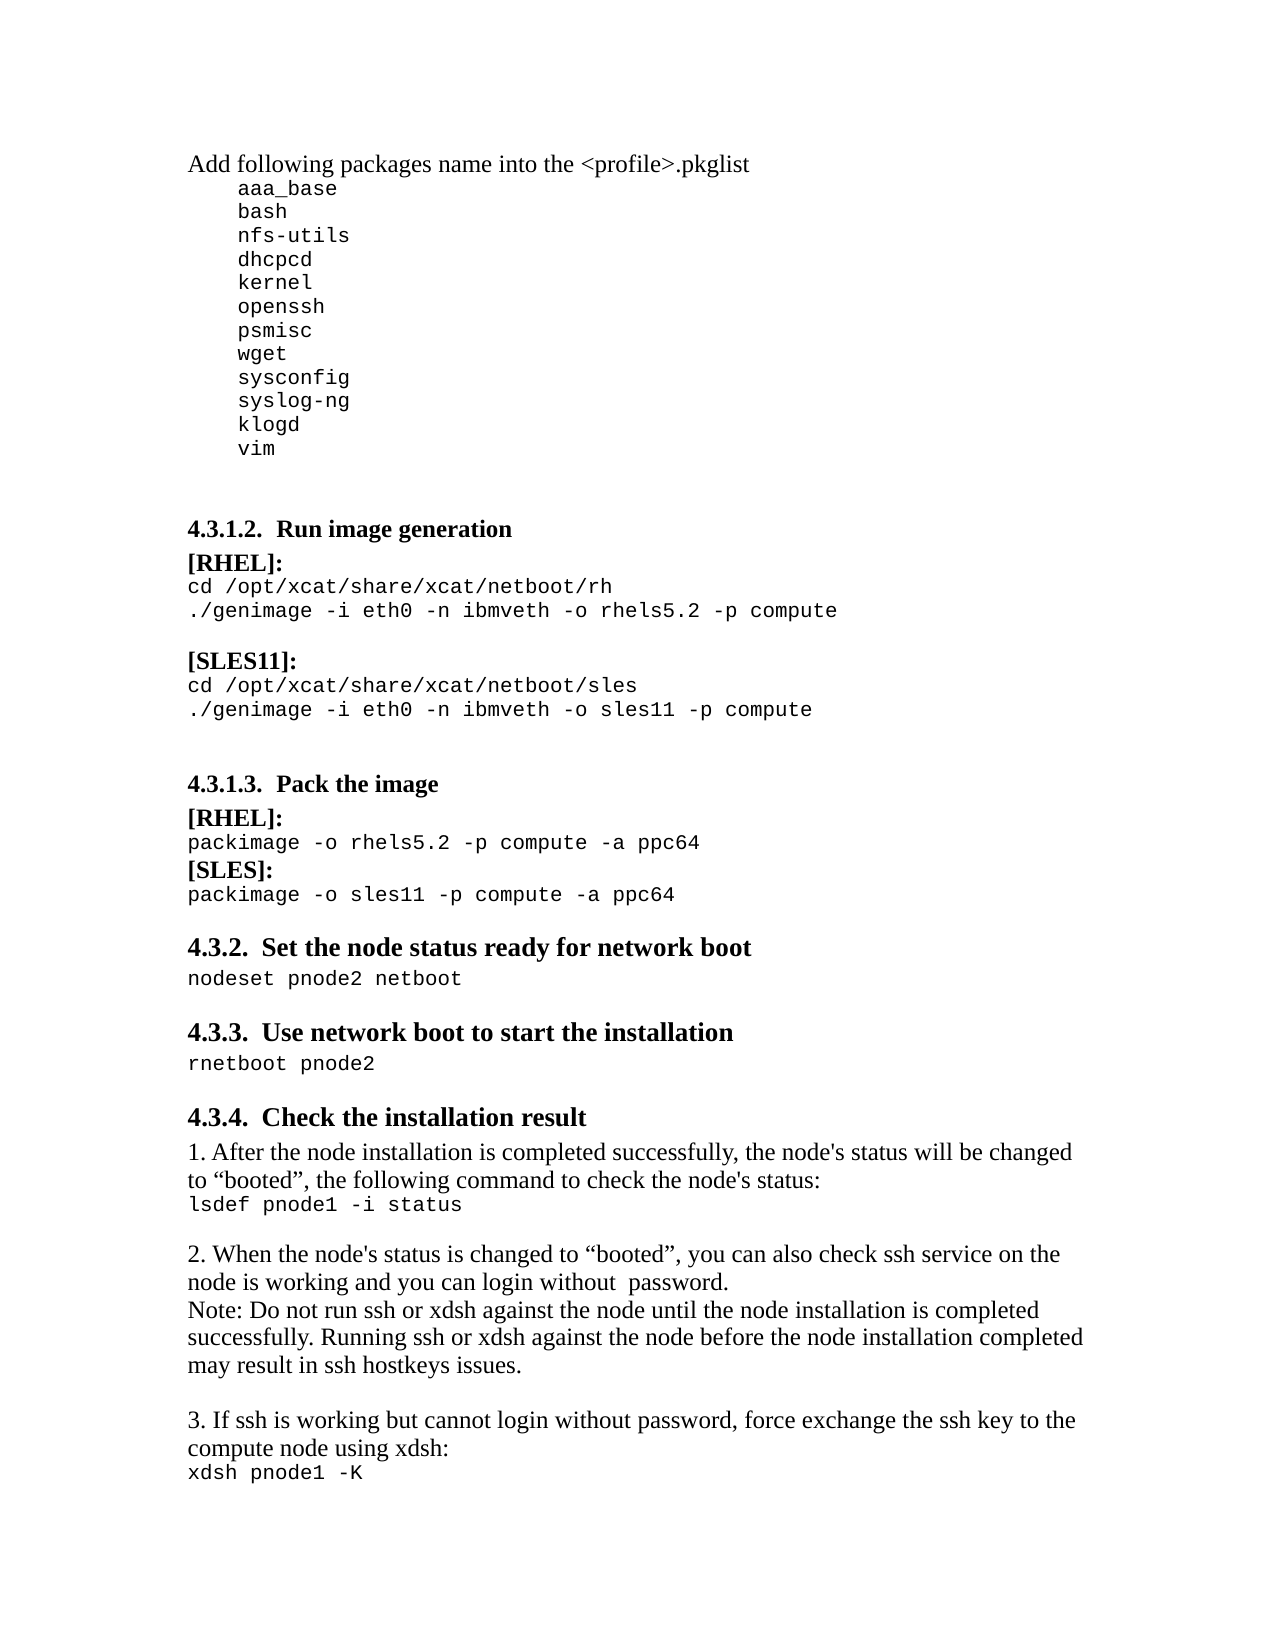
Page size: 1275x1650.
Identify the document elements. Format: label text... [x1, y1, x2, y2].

text 2. When the node's status is changed to “booted”, you can also check ssh service on the node is working and you can login without password. [187, 1240, 1087, 1296]
text packimage -o rhels5.2 -p compute -a ppc64 [187, 832, 1087, 856]
subtitle Pack the image [187, 771, 1087, 798]
subtitle Use network boot to start the installation [187, 1017, 1087, 1047]
text aaa_base [187, 178, 1087, 201]
text ./genimage -i eth0 -n ibmveth -o rhels5.2 -p compute [187, 600, 1087, 624]
text [SLES]: [187, 856, 1087, 883]
text rnetboot pnode2 [187, 1053, 1087, 1077]
text [RHEL]: [187, 804, 1087, 832]
text klogd [187, 414, 1087, 438]
subtitle Set the node status ready for network boot [187, 932, 1087, 962]
text wget [187, 343, 1087, 367]
text xdsh pnode1 -K [187, 1462, 1087, 1486]
text Note: Do not run ssh or xdsh against the node until the node installation is completed successfully. Running ssh or xdsh against the node before the node installation completed may result in ssh hostkeys issues. [187, 1296, 1087, 1379]
text cd /opt/xcat/share/xcat/netboot/rh [187, 576, 1087, 600]
text [RHEL]: [187, 549, 1087, 576]
text cd /opt/xcat/share/xcat/netboot/sles [187, 675, 1087, 699]
text bash [187, 201, 1087, 225]
text Add following packages name into the <profile>.pkglist [187, 150, 1087, 178]
text openssh [187, 296, 1087, 319]
text packimage -o sles11 -p compute -a ppc64 [187, 883, 1087, 907]
text sysconfig [187, 367, 1087, 391]
text ./genimage -i eth0 -n ibmveth -o sles11 -p compute [187, 699, 1087, 722]
subtitle Check the installation result [187, 1102, 1087, 1132]
text dhcpcd [187, 249, 1087, 272]
text [SLES11]: [187, 647, 1087, 675]
text vim [187, 438, 1087, 461]
text psmisc [187, 319, 1087, 343]
text lsdef pnode1 -i status [187, 1194, 1087, 1217]
text syslog-ng [187, 391, 1087, 414]
text 3. If ssh is working but cannot login without password, force exchange the ssh key to the compute node using xdsh: [187, 1407, 1087, 1462]
text 1. After the node installation is completed successfully, the node's status will be changed to “booted”, the following command to check the node's status: [187, 1138, 1087, 1194]
subtitle Run image generation [187, 515, 1087, 542]
text nodeset pnode2 netboot [187, 968, 1087, 992]
text kernel [187, 272, 1087, 296]
text nfs-utils [187, 225, 1087, 249]
